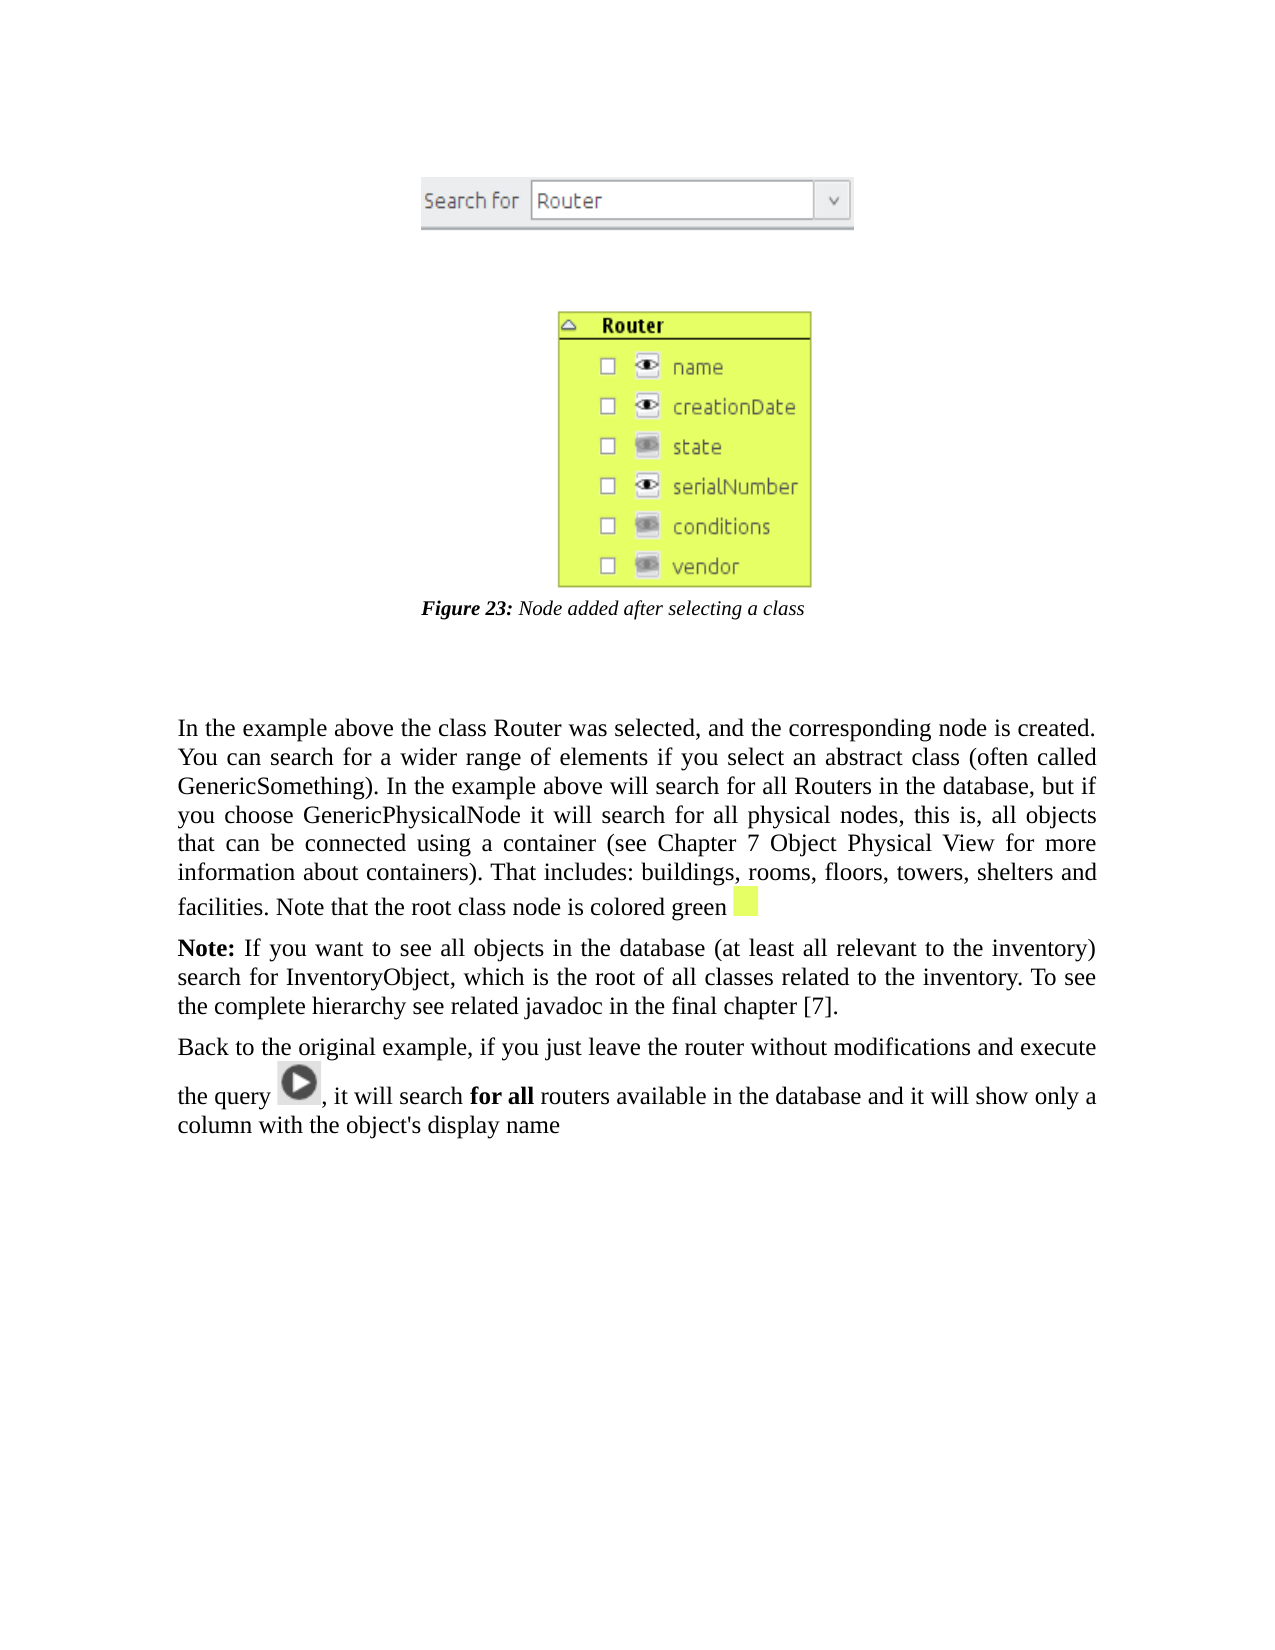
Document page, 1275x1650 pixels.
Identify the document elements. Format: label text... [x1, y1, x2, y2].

text Back to the original example, if you just leave the router without modifications and execute the query , it will search for all routers available in the database and it will show only a column with the object's display name [177, 1032, 1098, 1139]
picture [421, 177, 854, 596]
picture [733, 886, 759, 916]
picture [277, 1061, 322, 1105]
text Note: If you want to see all objects in the database (at least all relevant to the inventory) search for InventoryObject, which is the root of all classes related to the inventory. To see the complete hierarchy see related javadoc in the final chapter [7]. [177, 933, 1098, 1020]
text In the example above the class Router was selected, and the corresponding node is created. You can search for a wider range of elements if you select an abstract class (often called GenericSomething). In the example above will search for all Routers in the database, but if you choose GenericPhysicalNode it will search for all physical nodes, this is, all objects that can be connected using a container (see Chapter 7 Object Physical View for more information about containers). That includes: buildings, rooms, floors, towers, shelters and facilities. Note that the root class node is colored green [177, 713, 1098, 921]
list Node added after selecting a class [421, 596, 854, 619]
